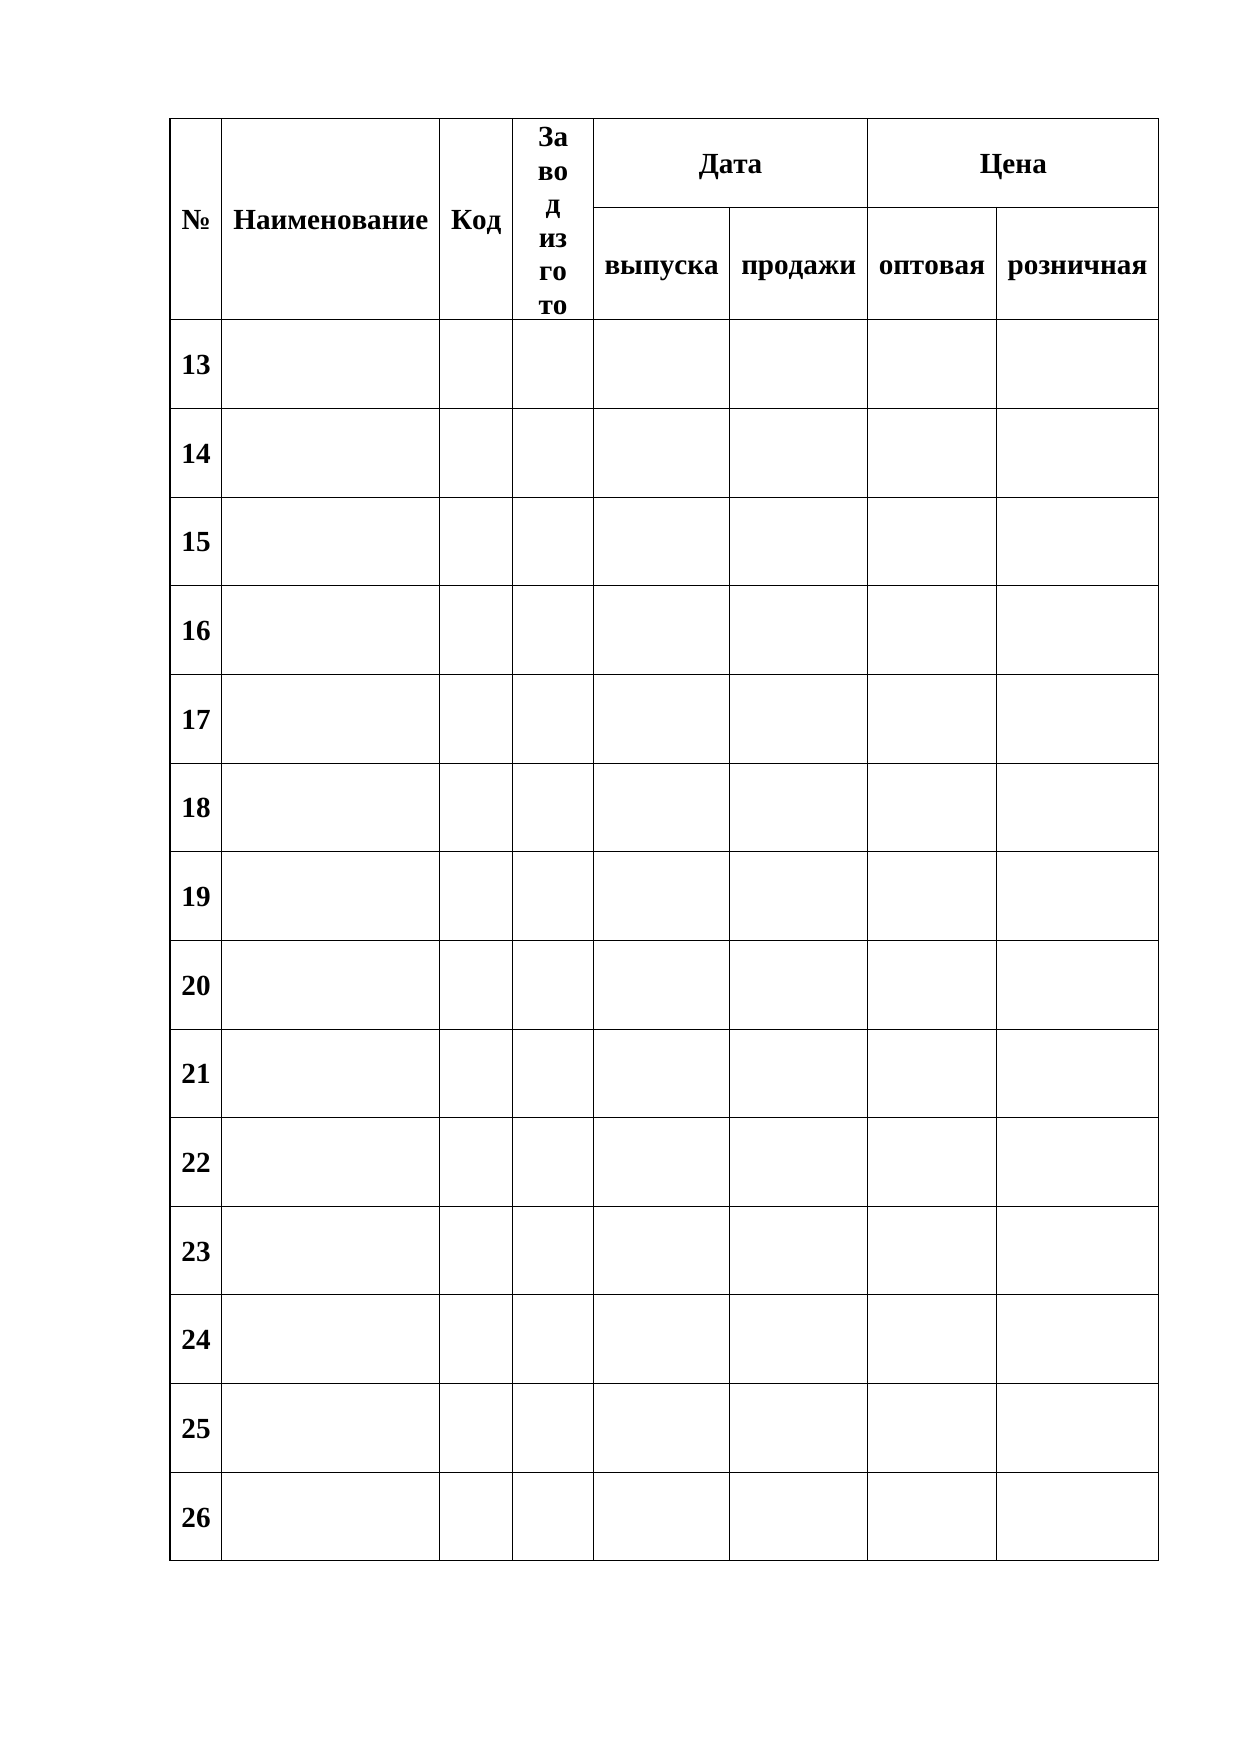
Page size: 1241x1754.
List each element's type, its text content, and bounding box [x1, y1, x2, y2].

table_cell [997, 1473, 1158, 1560]
table_cell [730, 586, 867, 674]
table_cell [222, 675, 439, 762]
table_cell [513, 586, 593, 674]
table_cell [868, 764, 996, 851]
table_cell [440, 675, 512, 762]
table_cell [440, 498, 512, 585]
table_cell [997, 1207, 1158, 1294]
table_cell [513, 1207, 593, 1294]
table_cell [730, 1207, 867, 1294]
table_cell [997, 941, 1158, 1028]
table_cell 26 [171, 1473, 221, 1560]
table_cell [730, 320, 867, 408]
table_cell [730, 764, 867, 851]
table_cell продажи [730, 208, 867, 319]
table_cell [997, 764, 1158, 851]
table_cell [868, 1030, 996, 1117]
table_cell [868, 586, 996, 674]
table_cell [513, 852, 593, 940]
table_cell [594, 852, 729, 940]
table_cell [222, 1030, 439, 1117]
table_cell [730, 1030, 867, 1117]
table_cell [222, 852, 439, 940]
table_cell [513, 941, 593, 1028]
table_cell 17 [171, 675, 221, 762]
table_cell [513, 1118, 593, 1206]
table_cell [730, 498, 867, 585]
table_cell [730, 1473, 867, 1560]
table_cell [222, 409, 439, 497]
table_cell 23 [171, 1207, 221, 1294]
table_cell 16 [171, 586, 221, 674]
table_cell [868, 320, 996, 408]
table_cell [868, 675, 996, 762]
table_cell 19 [171, 852, 221, 940]
table_cell [868, 1384, 996, 1472]
table_cell [730, 1384, 867, 1472]
table_cell [513, 320, 593, 408]
table_cell [513, 764, 593, 851]
table_header Код [440, 119, 512, 319]
table_cell [594, 675, 729, 762]
table_cell [513, 1295, 593, 1383]
table_cell [440, 764, 512, 851]
table_cell 18 [171, 764, 221, 851]
table_cell [222, 1207, 439, 1294]
table_header Цена [868, 119, 1158, 207]
table_cell [440, 1473, 512, 1560]
table_cell [997, 498, 1158, 585]
table_cell [730, 1295, 867, 1383]
table_cell [440, 409, 512, 497]
table_cell [594, 1384, 729, 1472]
table_cell [997, 1384, 1158, 1472]
table_cell [222, 764, 439, 851]
table_cell [868, 1207, 996, 1294]
table_cell [440, 1384, 512, 1472]
table_cell [222, 1384, 439, 1472]
table_cell [997, 586, 1158, 674]
table_cell [222, 1295, 439, 1383]
table_cell [730, 675, 867, 762]
table_cell выпуска [594, 208, 729, 319]
table_cell [594, 1473, 729, 1560]
table_cell [594, 764, 729, 851]
table_cell [730, 941, 867, 1028]
table_header Дата [594, 119, 867, 207]
table_cell 21 [171, 1030, 221, 1117]
table_header Завод изготовитель [513, 119, 593, 319]
table_cell [440, 941, 512, 1028]
table_cell [868, 1473, 996, 1560]
table_cell [594, 1118, 729, 1206]
table_cell [440, 1118, 512, 1206]
table_cell розничная [997, 208, 1158, 319]
table_cell 22 [171, 1118, 221, 1206]
table_cell [594, 1207, 729, 1294]
table_cell [440, 586, 512, 674]
table_cell [513, 1384, 593, 1472]
table_cell [868, 941, 996, 1028]
table_cell [997, 1030, 1158, 1117]
table_cell [513, 1030, 593, 1117]
table_cell [440, 320, 512, 408]
table_cell [222, 586, 439, 674]
table_cell 25 [171, 1384, 221, 1472]
table_cell [513, 675, 593, 762]
table_cell [594, 498, 729, 585]
table_cell [997, 1118, 1158, 1206]
table_cell [868, 498, 996, 585]
table_cell 15 [171, 498, 221, 585]
table_cell [594, 586, 729, 674]
table_header Наименование [222, 119, 439, 319]
table_cell оптовая [868, 208, 996, 319]
table_cell [868, 1295, 996, 1383]
table_cell [222, 941, 439, 1028]
table_cell [594, 941, 729, 1028]
table_cell [513, 409, 593, 497]
table_cell [222, 320, 439, 408]
table_cell 14 [171, 409, 221, 497]
table_cell [513, 498, 593, 585]
table_cell [222, 498, 439, 585]
table_cell [868, 852, 996, 940]
table_cell [222, 1118, 439, 1206]
table_cell 24 [171, 1295, 221, 1383]
table_cell [730, 852, 867, 940]
table_cell [594, 1030, 729, 1117]
table_cell 13 [171, 320, 221, 408]
table_cell 20 [171, 941, 221, 1028]
table_cell [997, 320, 1158, 408]
table_cell [440, 1207, 512, 1294]
table_cell [730, 409, 867, 497]
table_cell [997, 852, 1158, 940]
table_cell [868, 409, 996, 497]
table_cell [730, 1118, 867, 1206]
table_cell [997, 1295, 1158, 1383]
table_cell [594, 1295, 729, 1383]
table_cell [440, 1295, 512, 1383]
table_cell [594, 409, 729, 497]
table_cell [440, 1030, 512, 1117]
table_cell [997, 675, 1158, 762]
table_cell [440, 852, 512, 940]
table_cell [222, 1473, 439, 1560]
table_cell [594, 320, 729, 408]
table_cell [868, 1118, 996, 1206]
table_header № [171, 119, 221, 319]
table_cell [513, 1473, 593, 1560]
table_cell [997, 409, 1158, 497]
